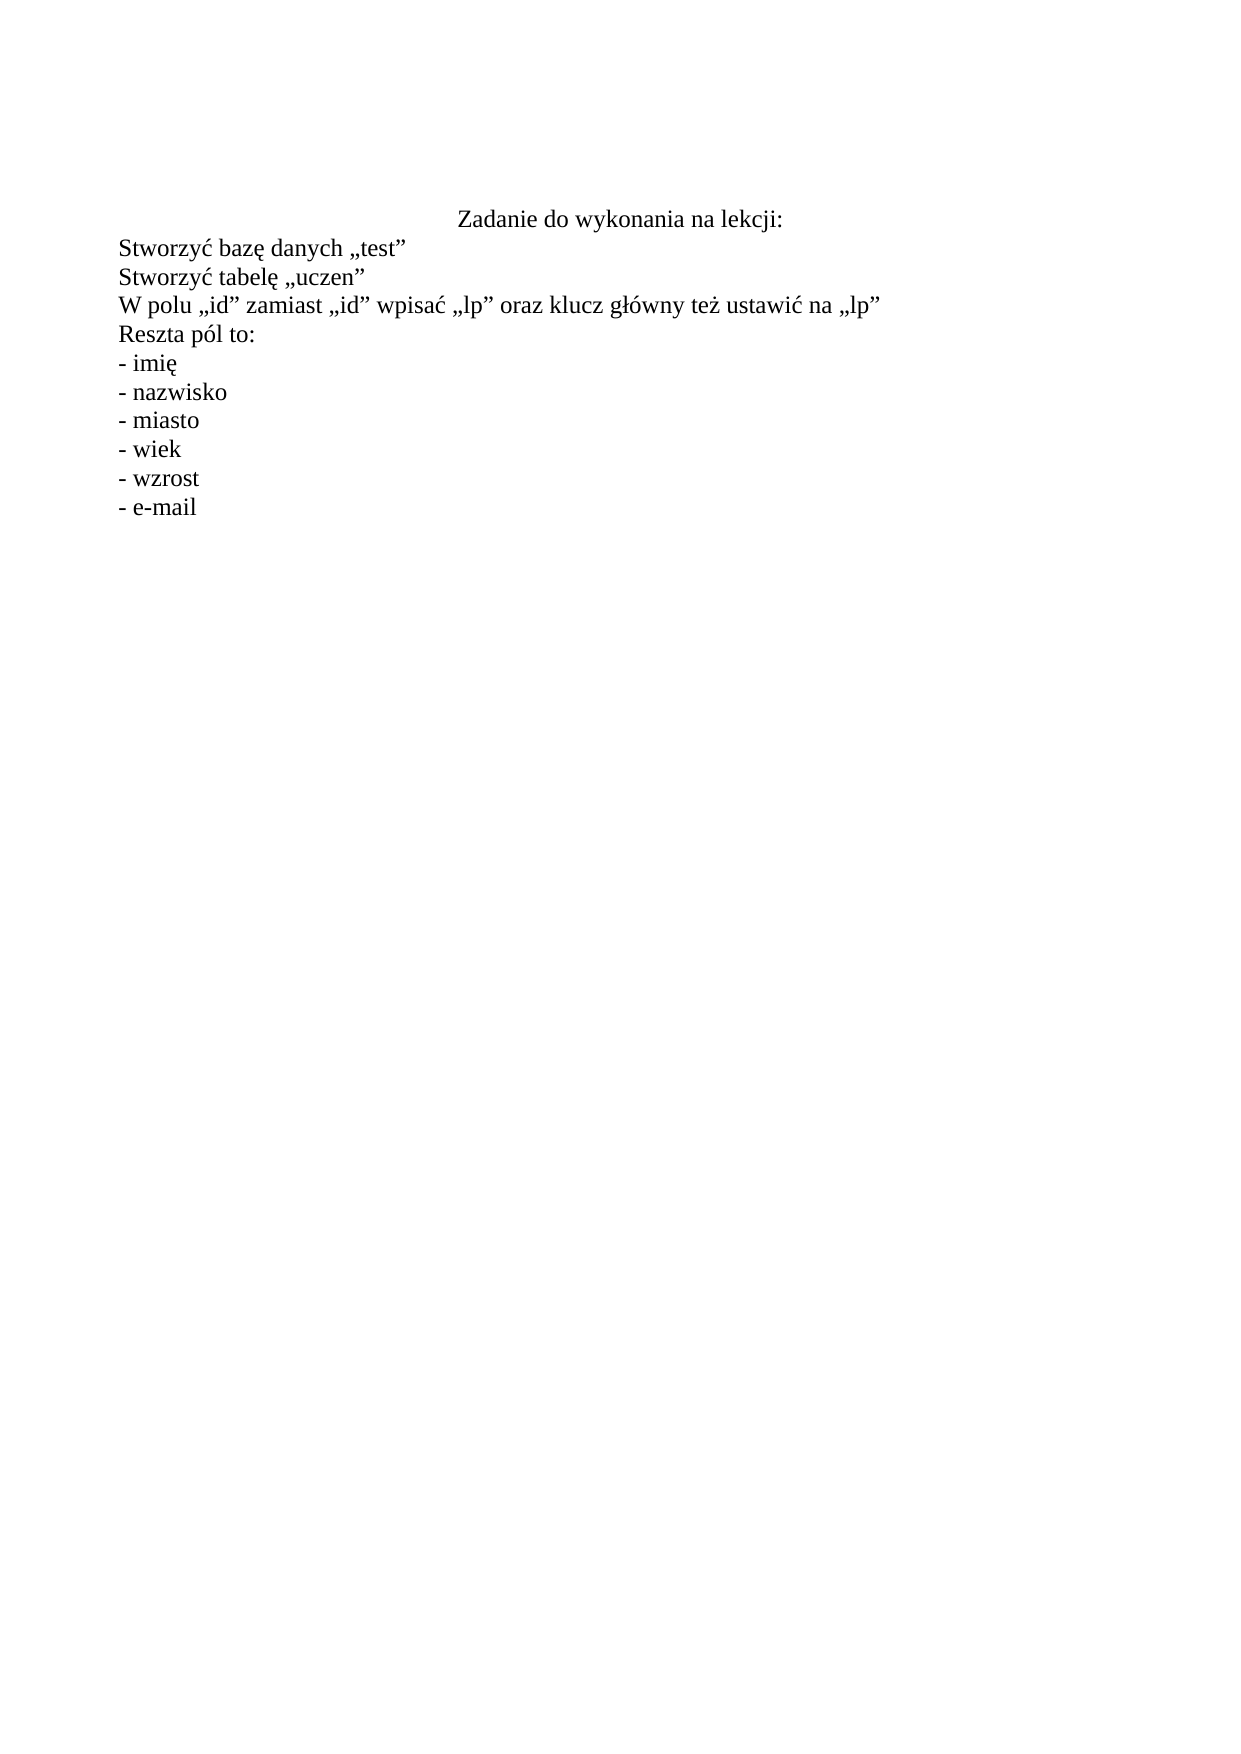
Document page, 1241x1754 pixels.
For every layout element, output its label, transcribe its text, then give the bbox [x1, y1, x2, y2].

text - e-mail [118, 492, 1122, 521]
text - nazwisko [118, 377, 1122, 406]
text Stworzyć bazę danych „test” [118, 233, 1122, 262]
text - imię [118, 348, 1122, 377]
text Zadanie do wykonania na lekcji: [118, 204, 1122, 233]
text Stworzyć tabelę „uczen” [118, 262, 1122, 291]
text - wiek - wzrost [118, 434, 1122, 492]
text Reszta pól to: [118, 319, 1122, 348]
text - miasto [118, 406, 1122, 434]
text W polu „id” zamiast „id” wpisać „lp” oraz klucz główny też ustawić na „lp” [118, 291, 1122, 319]
